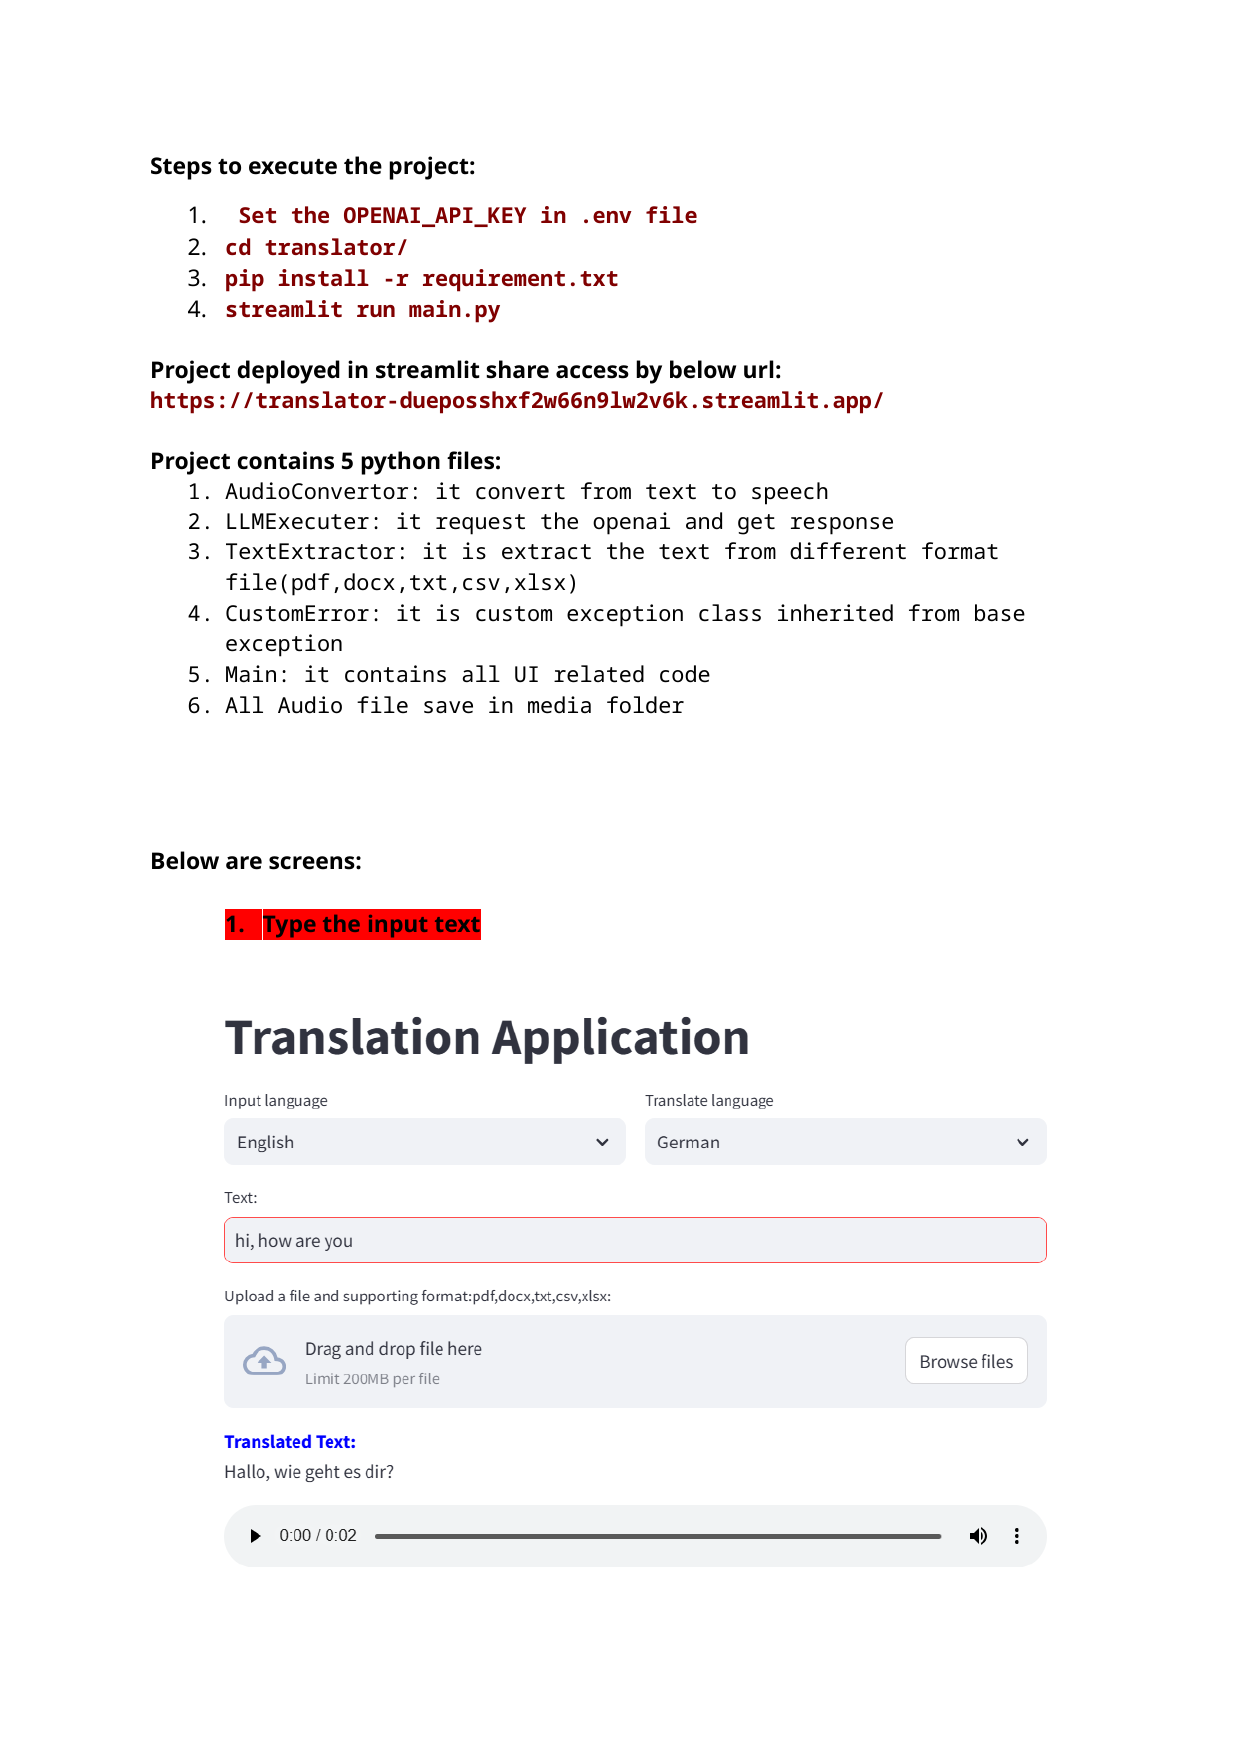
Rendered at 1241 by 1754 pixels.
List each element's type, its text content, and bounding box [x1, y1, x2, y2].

list All Audio file save in media folder [187, 690, 1090, 720]
text Project deployed in streamlit share access by below url: [150, 354, 1090, 385]
list LLMExecuter: it request the openai and get response [187, 506, 1090, 536]
list Type the input text [225, 908, 1090, 940]
text Steps to execute the project: [150, 150, 1090, 181]
text Below are screens: [150, 845, 1090, 876]
list Main: it contains all UI related code [187, 659, 1090, 689]
list AudioConvertor: it convert from text to speech [187, 476, 1090, 506]
list cd translator/ [187, 230, 1090, 262]
list pip install -r requirement.txt [187, 262, 1090, 293]
list CustomError: it is custom exception class inherited from base exception [187, 597, 1090, 658]
list TextExtractor: it is extract the text from different format file(pdf,docx,txt,csv,xlsx) [187, 536, 1090, 596]
text https://translator-dueposshxf2w66n9lw2v6k.streamlit.app/ [150, 385, 1090, 415]
list Set the OPENAI_API_KEY in .env file [187, 199, 1090, 230]
list streamlit run main.py [187, 293, 1090, 324]
text Project contains 5 python files: [150, 445, 1090, 476]
